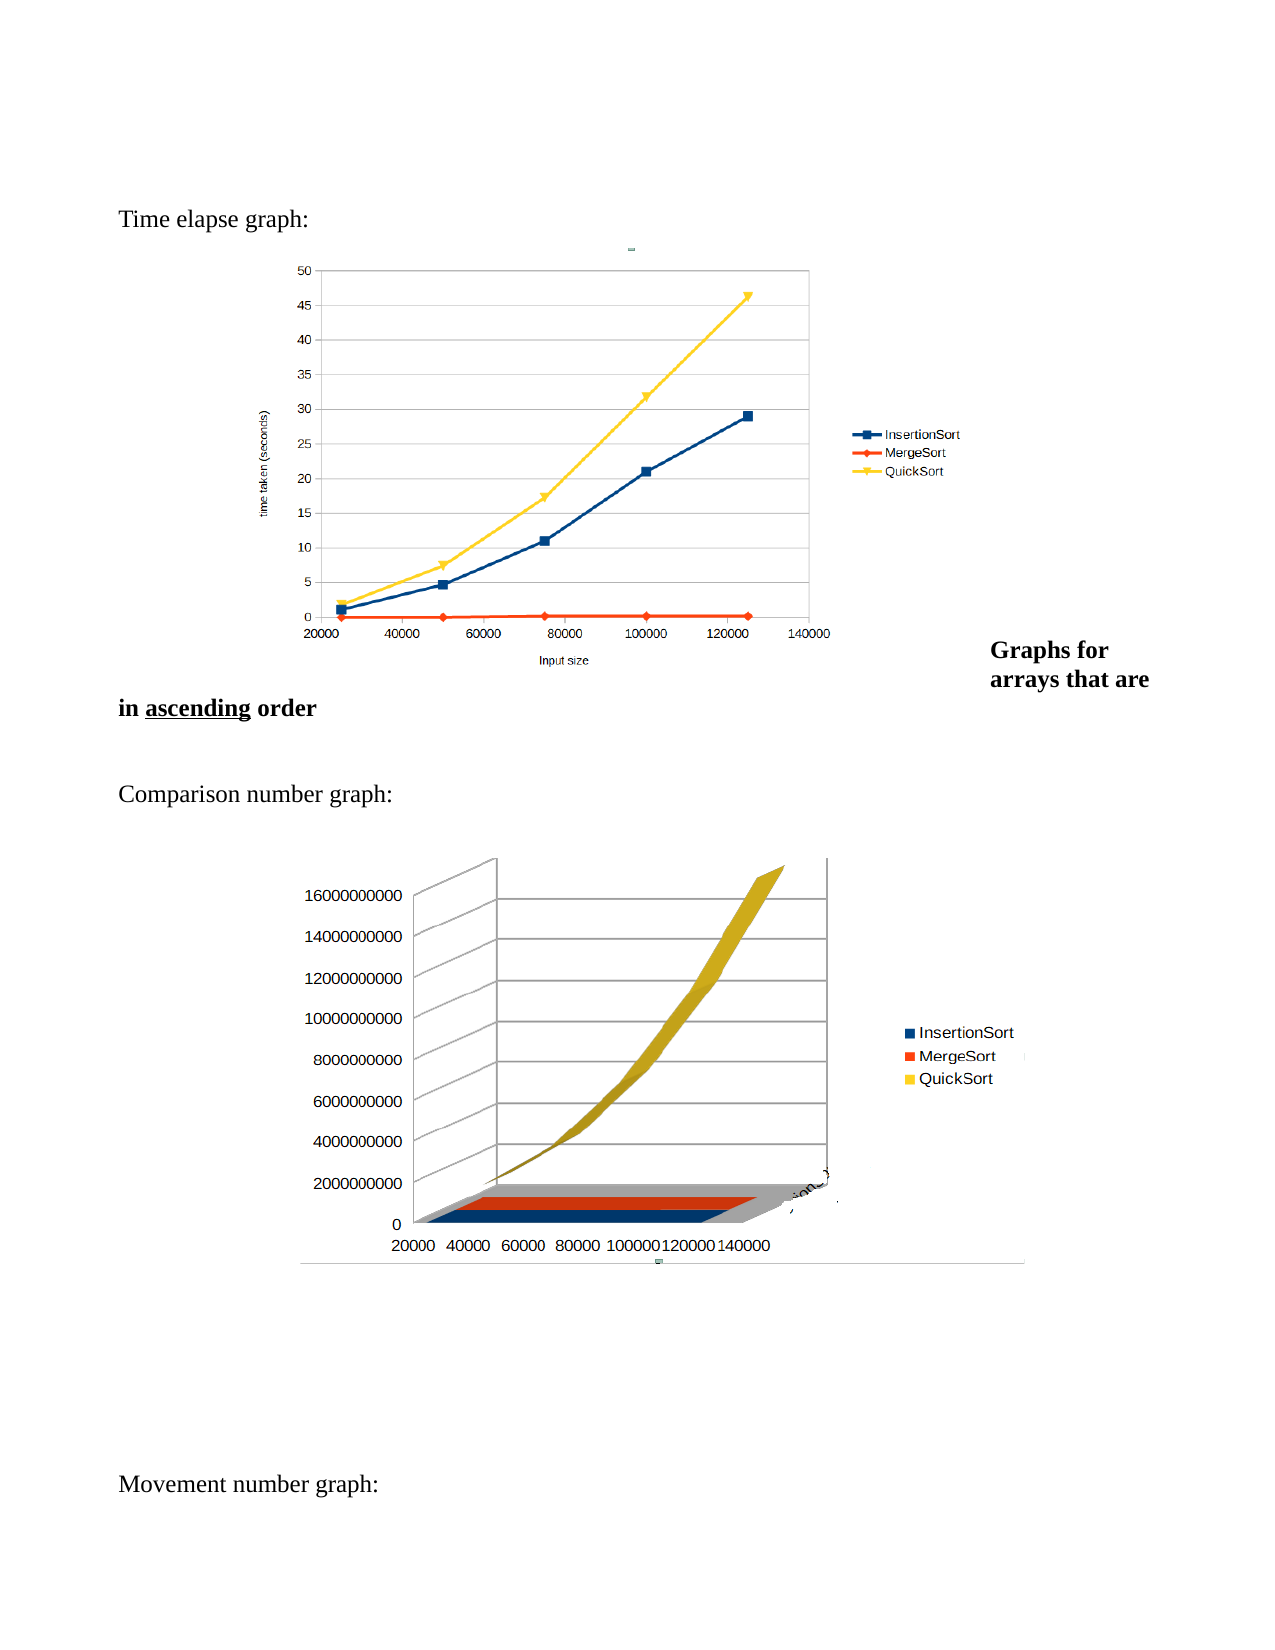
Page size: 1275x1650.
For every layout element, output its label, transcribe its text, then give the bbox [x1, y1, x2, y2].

text Time elapse graph: [118, 204, 1157, 233]
text Movement number graph: [118, 1469, 1157, 1498]
text Comparison number graph: [118, 779, 1157, 808]
picture [300, 858, 1025, 1264]
picture [238, 248, 990, 675]
text Graphs for arrays that are in ascending order [118, 636, 1157, 722]
